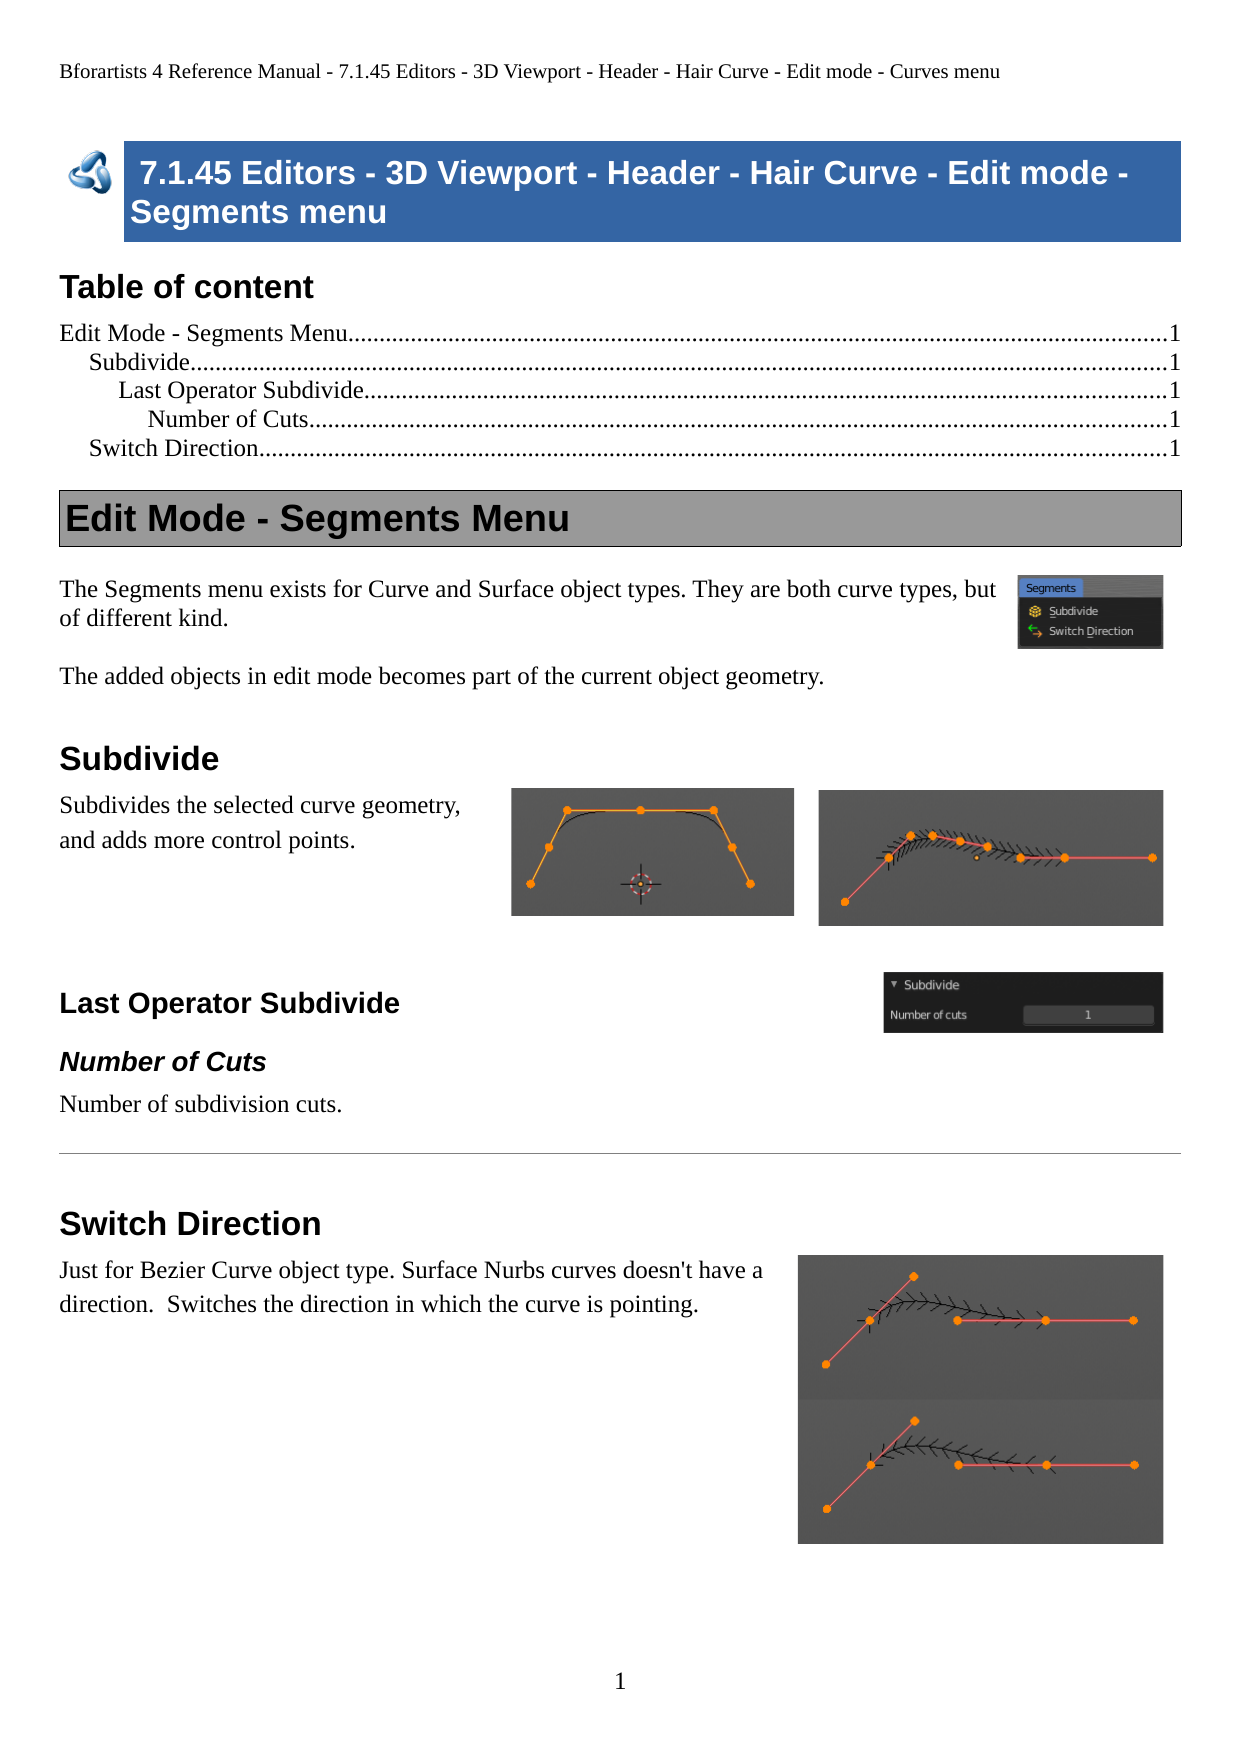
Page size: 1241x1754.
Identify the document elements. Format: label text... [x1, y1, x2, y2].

picture [883, 972, 1164, 1033]
text Switch Direction 1 [88, 433, 1181, 462]
text The added objects in edit mode becomes part of the current object geometry. [59, 661, 1181, 689]
table_header [59, 141, 124, 242]
picture [65, 147, 114, 197]
text Just for Bezier Curve object type. Surface Nurbs curves doesn't have a direction. Switches the direction in which the curve is pointing. [59, 1255, 797, 1318]
subtitle Number of Cuts [59, 1045, 1181, 1077]
picture [1017, 575, 1164, 649]
picture [797, 1255, 1164, 1544]
text Subdivides the selected curve geometry, and adds more control points. [59, 790, 511, 853]
text Number of Cuts 1 [147, 404, 1181, 433]
text Edit Mode - Segments Menu 1 [59, 318, 1181, 347]
text Last Operator Subdivide 1 [118, 375, 1181, 404]
picture [818, 790, 1164, 926]
text [795, 790, 818, 853]
subtitle Table of content [59, 267, 1181, 305]
text Number of subdivision cuts. [59, 1089, 1181, 1118]
subtitle Last Operator Subdivide [59, 986, 883, 1020]
subtitle Switch Direction [59, 1204, 1181, 1242]
table_header Edit Mode - Segments Menu [60, 491, 1181, 546]
subtitle Subdivide [59, 739, 1181, 778]
text The Segments menu exists for Curve and Surface object types. They are both curve types, but of different kind. [59, 574, 1181, 632]
text Subdivide 1 [88, 347, 1181, 375]
subtitle [1164, 986, 1181, 1020]
picture [511, 788, 795, 916]
table_header 7.1.45 Editors - 3D Viewport - Header - Hair Curve - Edit mode - Segments menu [124, 141, 1181, 242]
